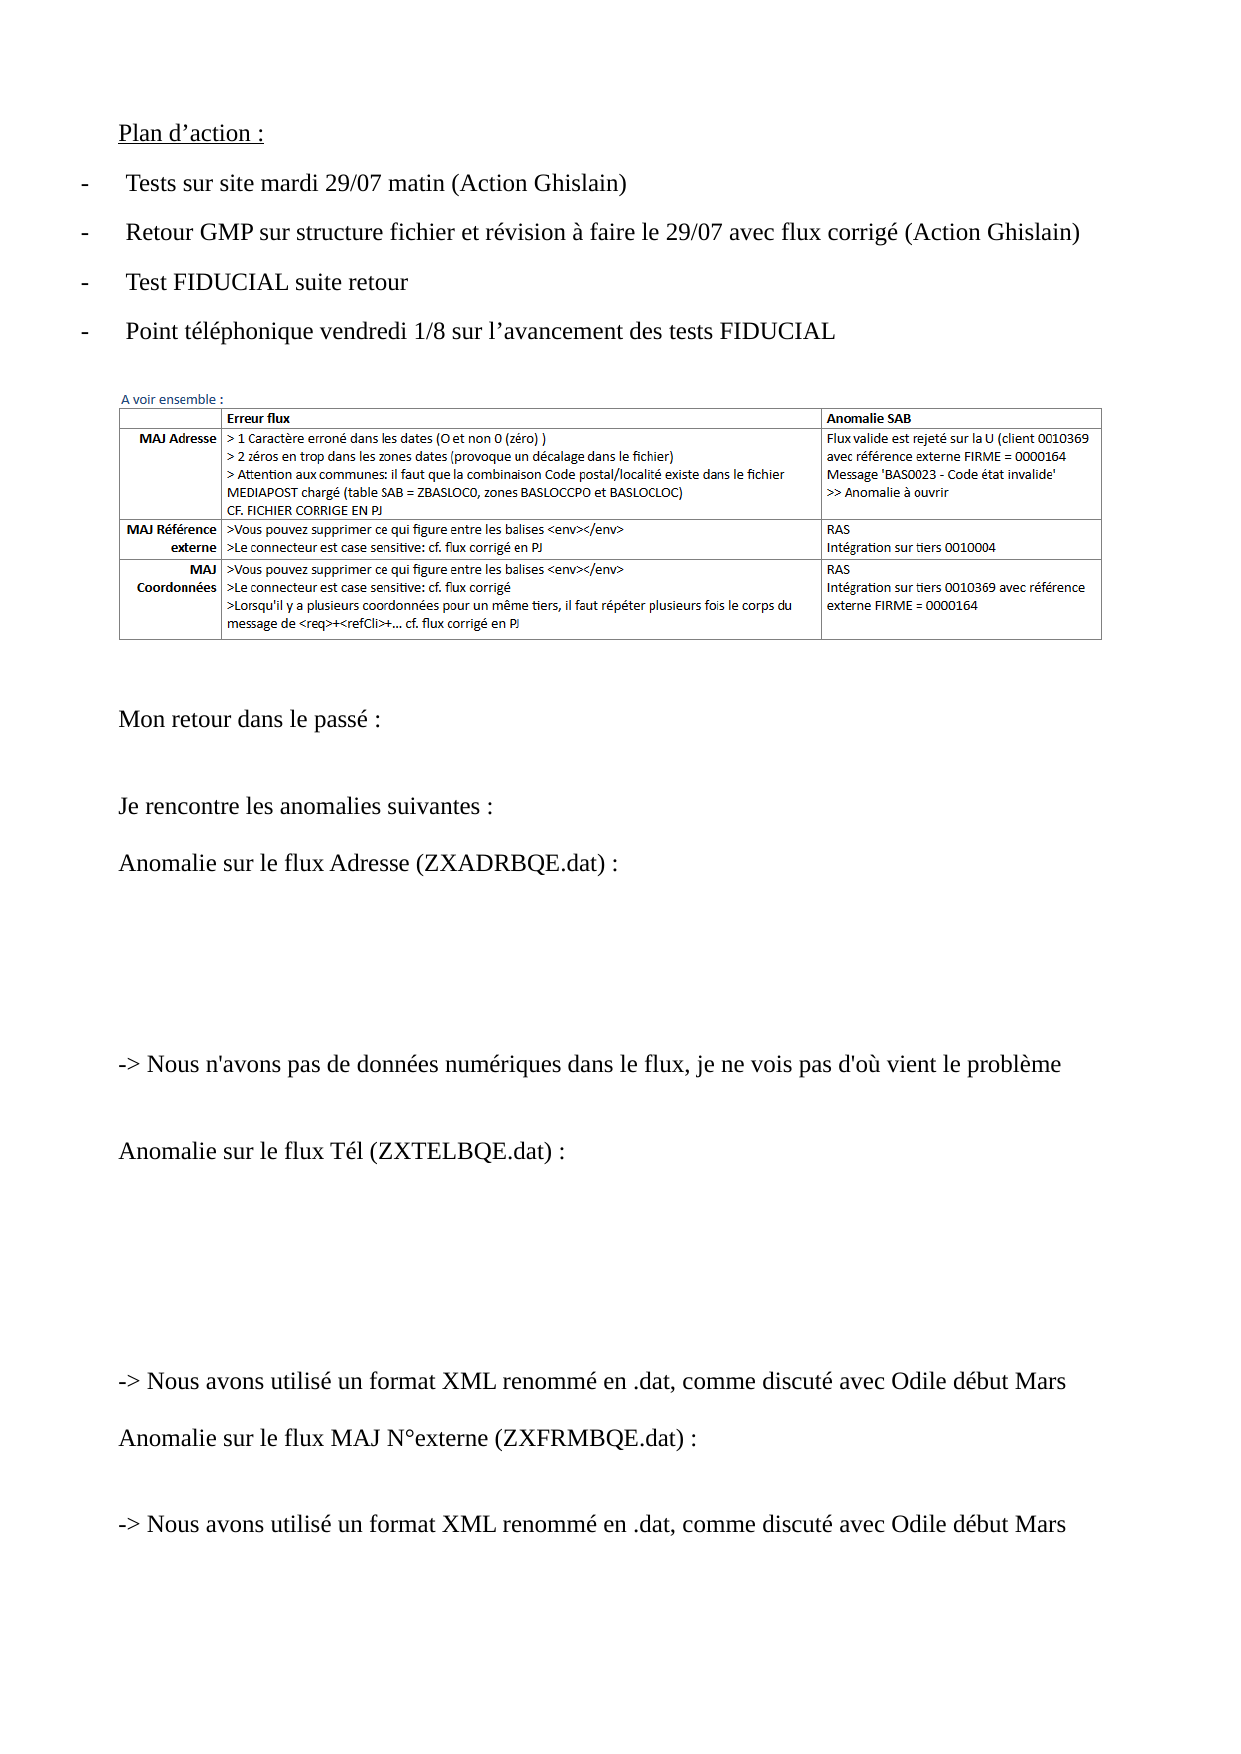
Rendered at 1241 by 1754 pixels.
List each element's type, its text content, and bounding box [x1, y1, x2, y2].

text - Test FIDUCIAL suite retour [81, 267, 1122, 296]
text Anomalie sur le flux MAJ N°externe (ZXFRMBQE.dat) : [118, 1423, 1122, 1452]
text -> Nous avons utilisé un format XML renommé en .dat, comme discuté avec Odile début Mars [118, 1366, 1122, 1394]
text Anomalie sur le flux Tél (ZXTELBQE.dat) : [118, 1136, 1122, 1164]
text - Point téléphonique vendredi 1/8 sur l’avancement des tests FIDUCIAL [81, 316, 1122, 345]
picture [118, 382, 1118, 647]
text - Tests sur site mardi 29/07 matin (Action Ghislain) [81, 168, 1122, 196]
text Mon retour dans le passé : [118, 704, 1122, 733]
text Anomalie sur le flux Adresse (ZXADRBQE.dat) : [118, 848, 1122, 877]
text -> Nous avons utilisé un format XML renommé en .dat, comme discuté avec Odile début Mars [118, 1509, 1122, 1538]
text Je rencontre les anomalies suivantes : [118, 791, 1122, 819]
text -> Nous n'avons pas de données numériques dans le flux, je ne vois pas d'où vient le problème [118, 1049, 1122, 1078]
text Plan d’action : [118, 118, 1122, 147]
text - Retour GMP sur structure fichier et révision à faire le 29/07 avec flux corrigé (Action Ghislain) [81, 217, 1122, 246]
